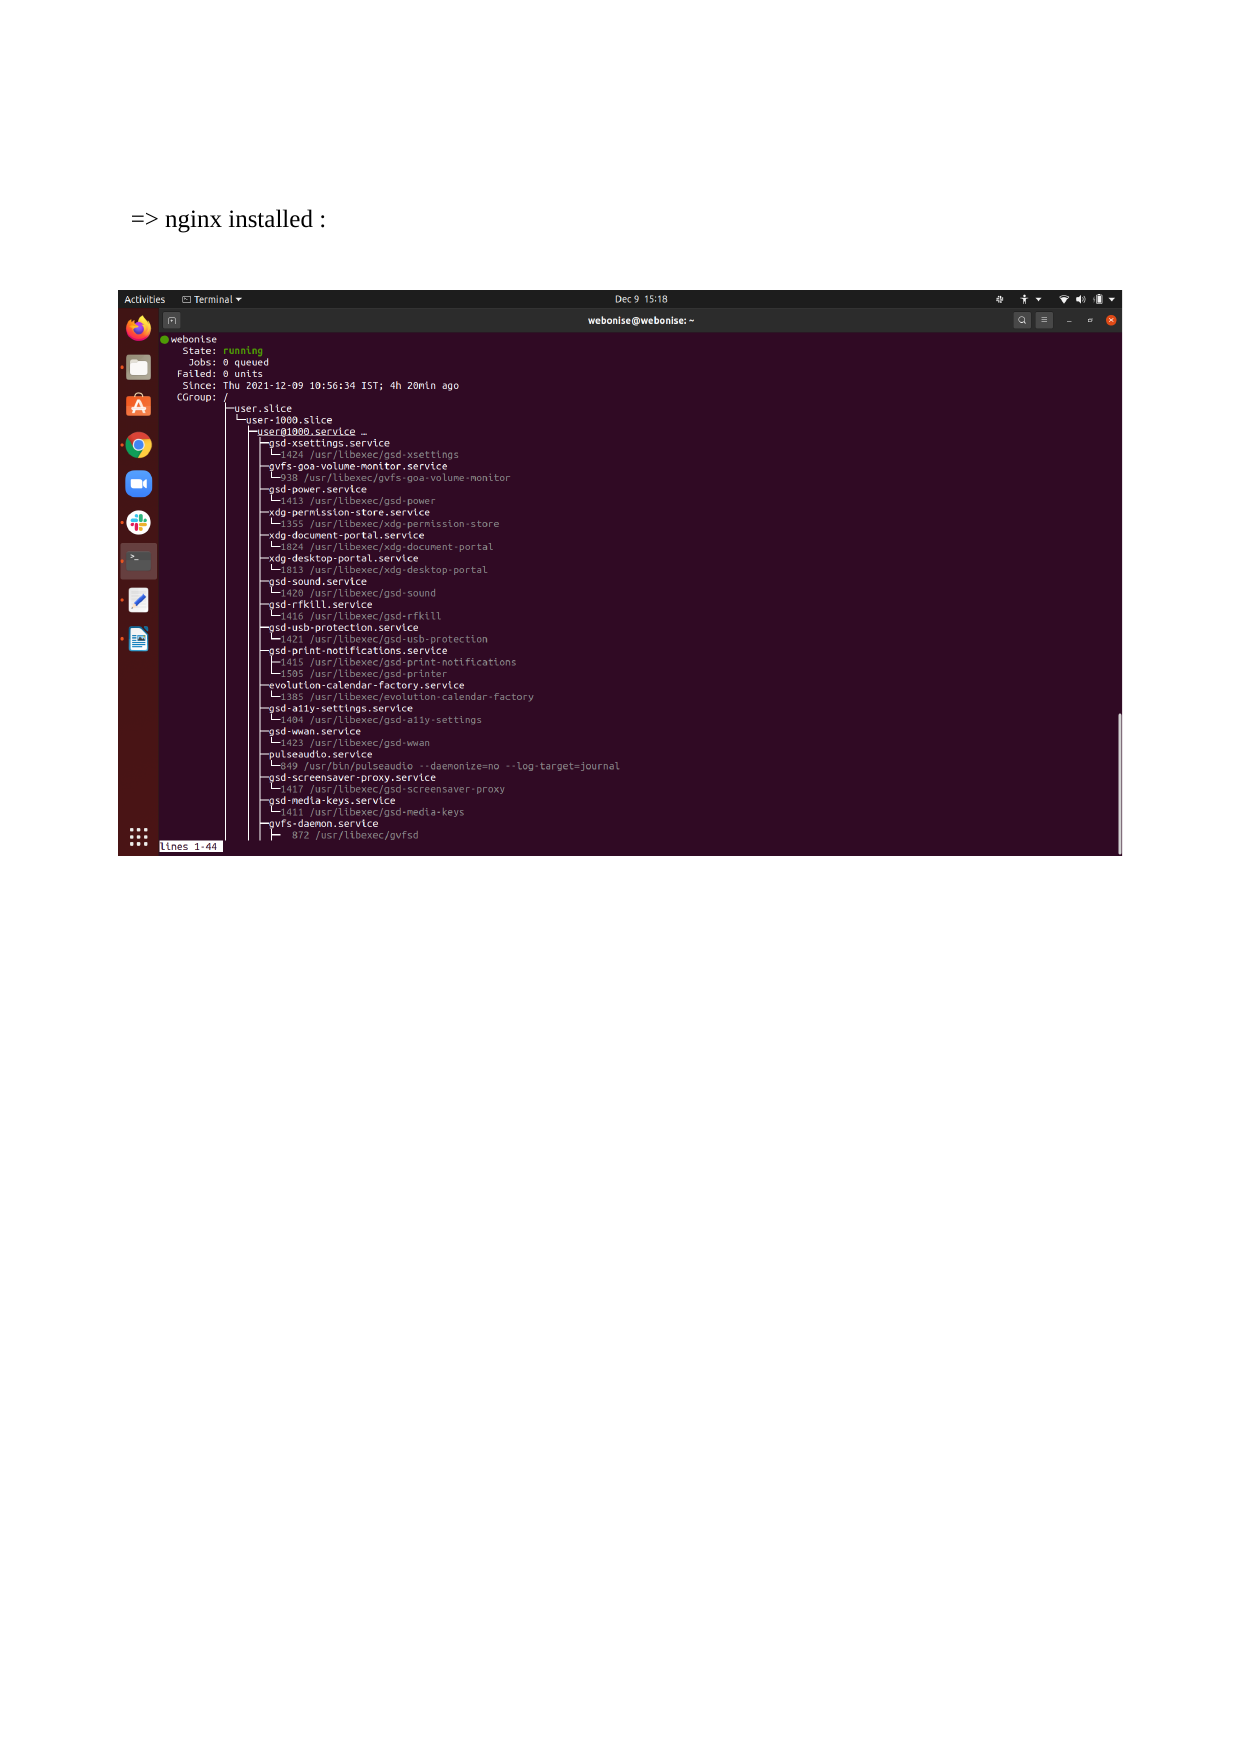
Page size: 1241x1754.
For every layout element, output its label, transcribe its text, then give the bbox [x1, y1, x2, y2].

picture [118, 290, 1123, 856]
text => nginx installed : [118, 204, 1122, 233]
